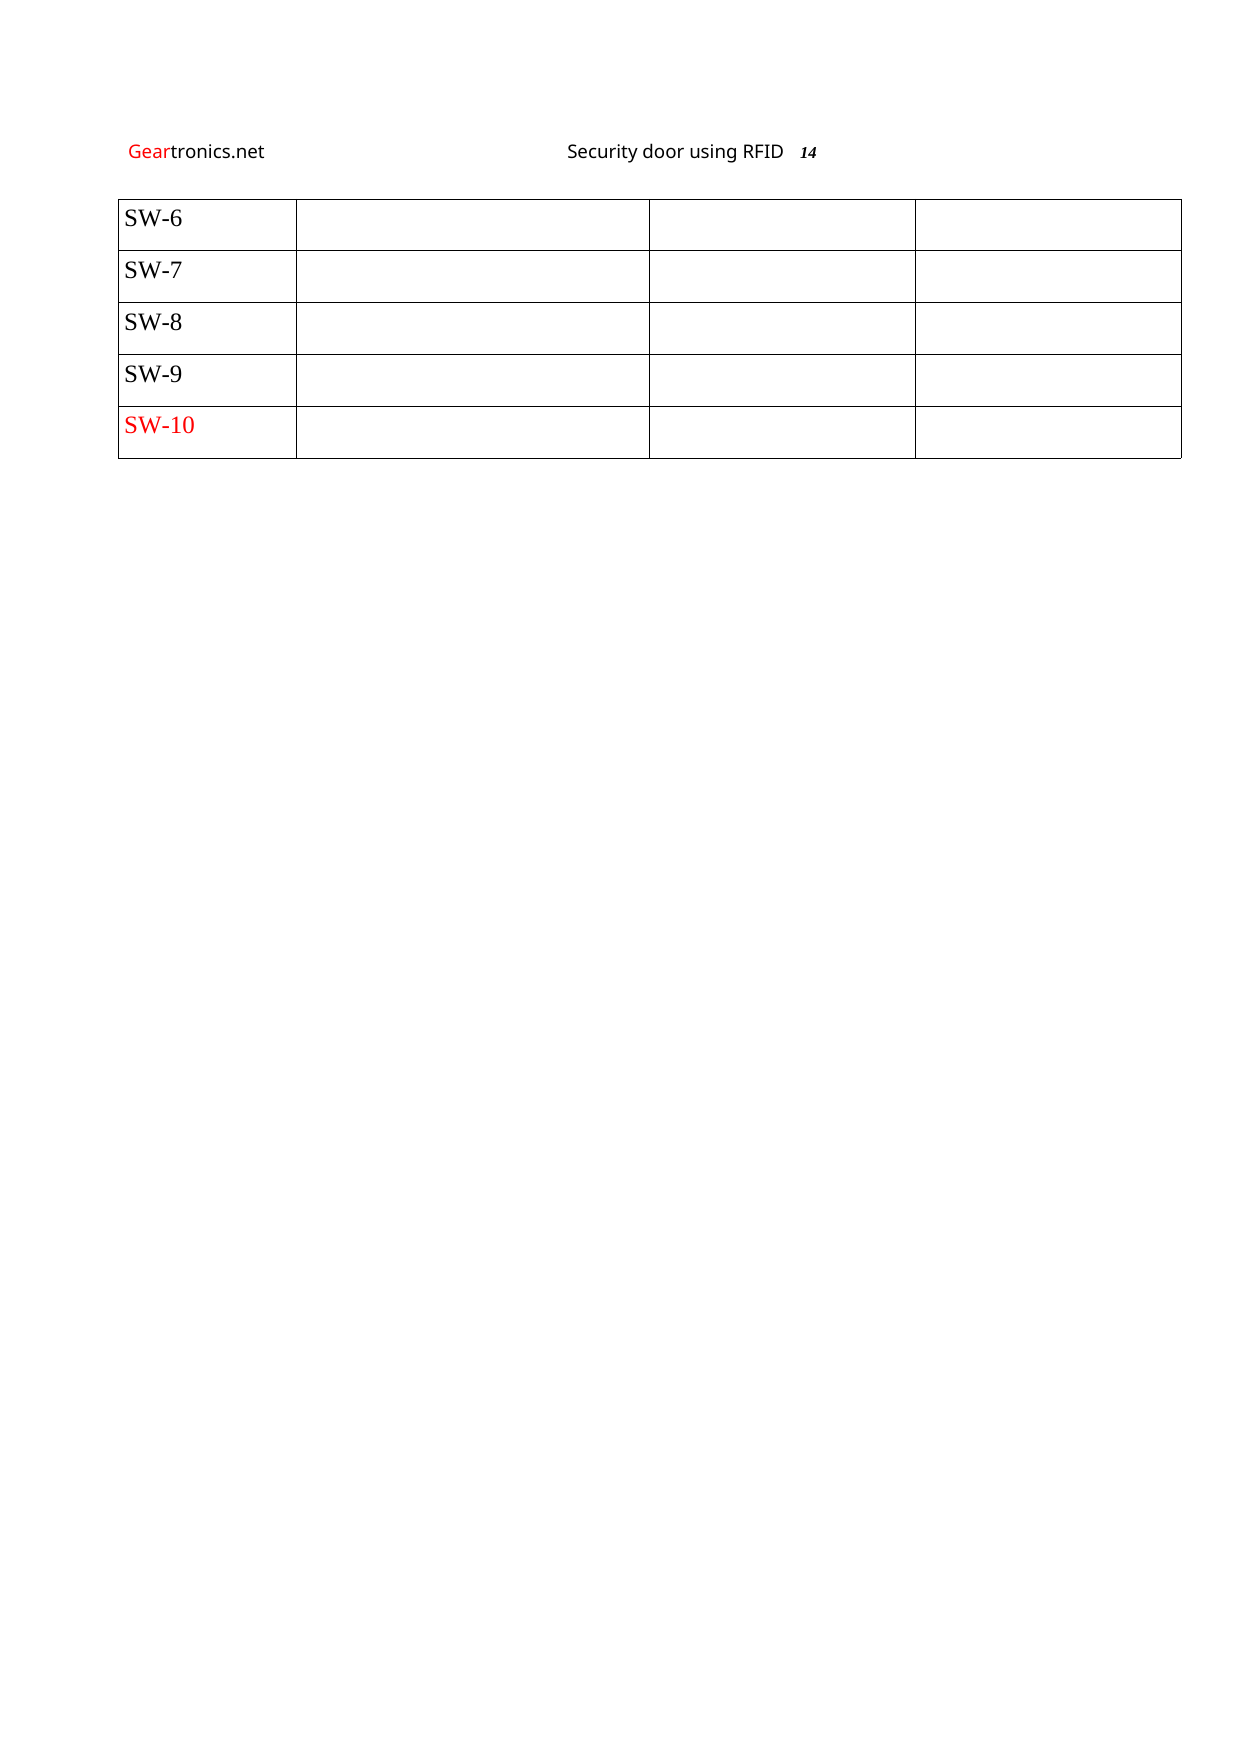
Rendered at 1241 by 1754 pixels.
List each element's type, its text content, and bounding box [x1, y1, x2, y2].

table_cell [650, 251, 915, 302]
table_cell [650, 355, 915, 406]
table_cell [916, 407, 1181, 457]
table_cell [297, 303, 649, 354]
table_cell SW-10 [119, 407, 296, 457]
table_cell [650, 200, 915, 250]
table_cell [916, 355, 1181, 406]
table_cell SW-6 [119, 200, 296, 250]
table_cell [297, 407, 649, 457]
table_cell [916, 303, 1181, 354]
table_cell [916, 251, 1181, 302]
table_cell SW-8 [119, 303, 296, 354]
table_cell [650, 407, 915, 457]
table_cell SW-7 [119, 251, 296, 302]
table_cell [297, 251, 649, 302]
table_cell [916, 200, 1181, 250]
table_cell SW-9 [119, 355, 296, 406]
table_cell [650, 303, 915, 354]
table_cell [297, 355, 649, 406]
table_cell [297, 200, 649, 250]
